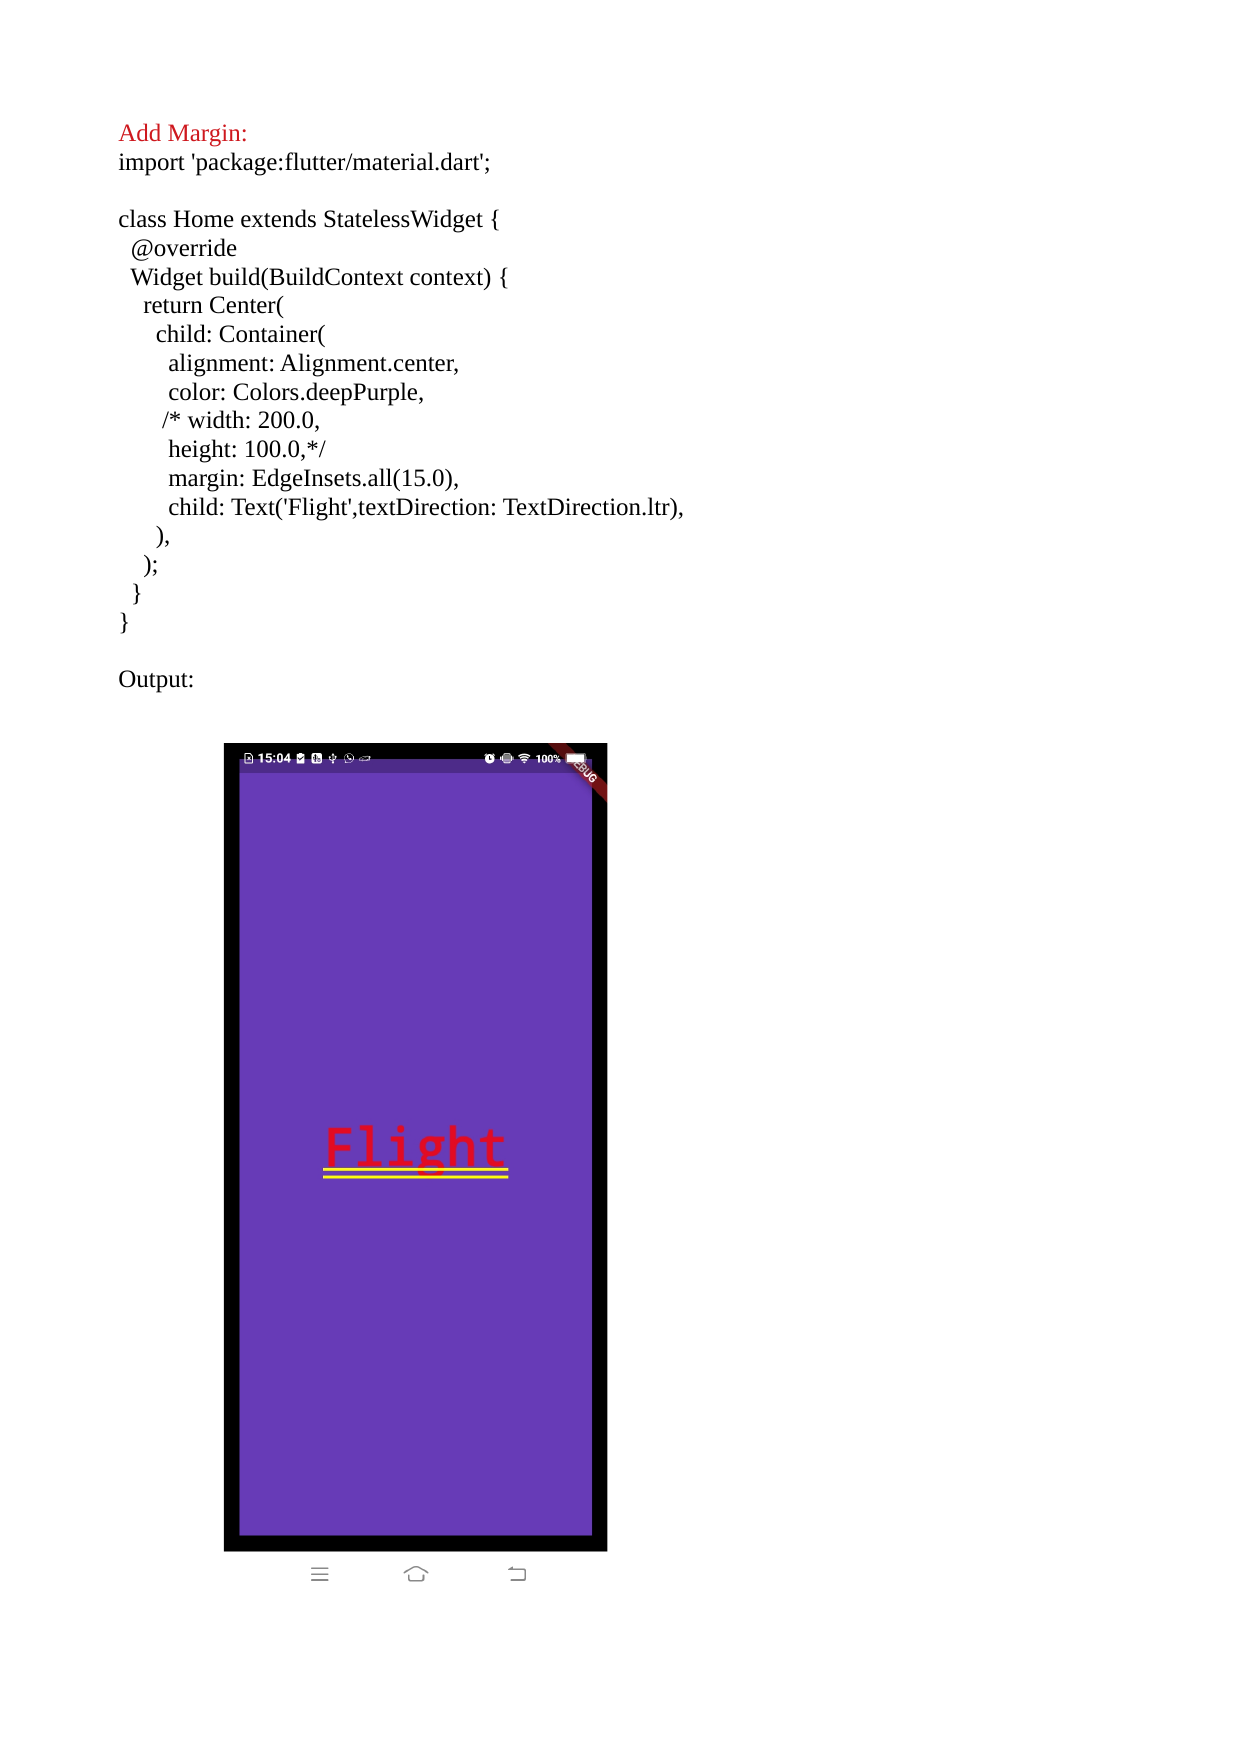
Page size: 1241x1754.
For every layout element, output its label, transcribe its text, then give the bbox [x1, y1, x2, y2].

text import 'package:flutter/material.dart'; [118, 147, 1122, 176]
text color: Colors.deepPurple, [118, 377, 1122, 406]
text } [118, 607, 1122, 636]
text alignment: Alignment.center, [118, 348, 1122, 377]
text @override [118, 233, 1122, 262]
text class Home extends StatelessWidget { [118, 204, 1122, 233]
text Widget build(BuildContext context) { [118, 262, 1122, 291]
text Output: [118, 664, 1122, 693]
text ); [118, 549, 1122, 578]
text Add Margin: [118, 118, 1122, 147]
text child: Container( [118, 319, 1122, 348]
text child: Text('Flight',textDirection: TextDirection.ltr), [118, 492, 1122, 521]
text /* width: 200.0, [118, 406, 1122, 434]
text height: 100.0,*/ [118, 434, 1122, 463]
text ), [118, 521, 1122, 549]
text } [118, 578, 1122, 607]
text return Center( [118, 291, 1122, 319]
text margin: EdgeInsets.all(15.0), [118, 463, 1122, 492]
picture [223, 743, 608, 1596]
